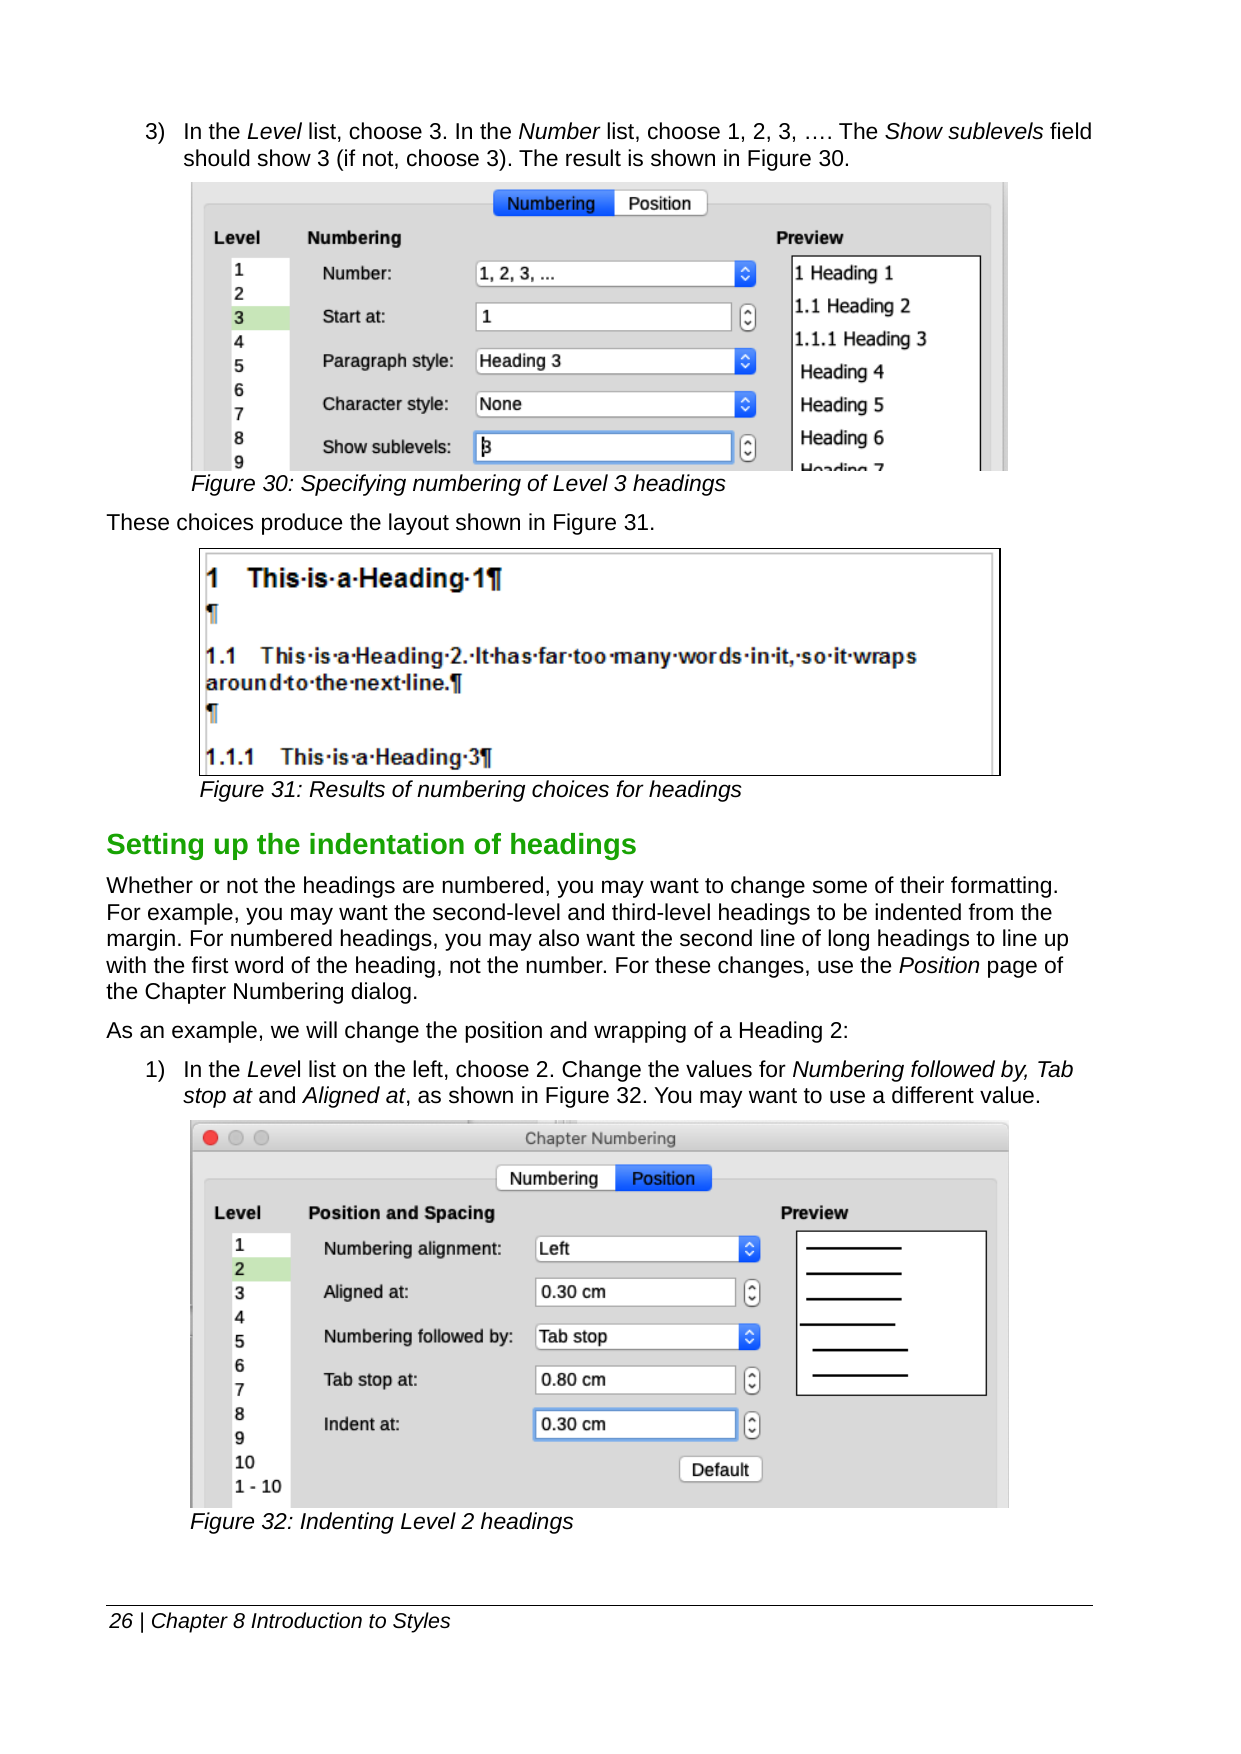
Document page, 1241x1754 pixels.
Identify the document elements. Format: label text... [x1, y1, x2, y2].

text As an example, we will change the position and wrapping of a Heading 2: [106, 1017, 1093, 1043]
text Whether or not the headings are numbered, you may want to change some of their formatting. For example, you may want the second-level and third-level headings to be indented from the margin. For numbered headings, you may also want the second line of long headings to line up with the first word of the heading, not the number. For these changes, use the Position page of the Chapter Numbering dialog. [106, 872, 1093, 1004]
picture [190, 1120, 1009, 1508]
subtitle Setting up the indentation of headings [106, 827, 1093, 861]
text Figure 31: Results of numbering choices for headings [198, 549, 999, 802]
list In the Level list on the left, choose 2. Change the values for Numbering followed by, Tab stop at and Aligned at, as shown in Figure 32. You may want to use a different value. [165, 1056, 1093, 1108]
picture [200, 549, 999, 775]
text Figure 32: Indenting Level 2 headings [190, 1508, 1009, 1534]
text Figure 30: Specifying numbering of Level 3 headings [191, 471, 1008, 497]
picture [190, 182, 1008, 471]
text These choices produce the layout shown in Figure 31. [106, 509, 1093, 535]
list In the Level list, choose 3. In the Number list, choose 1, 2, 3, …. The Show sublevels field should show 3 (if not, choose 3). The result is shown in Figure 30. [165, 118, 1093, 171]
